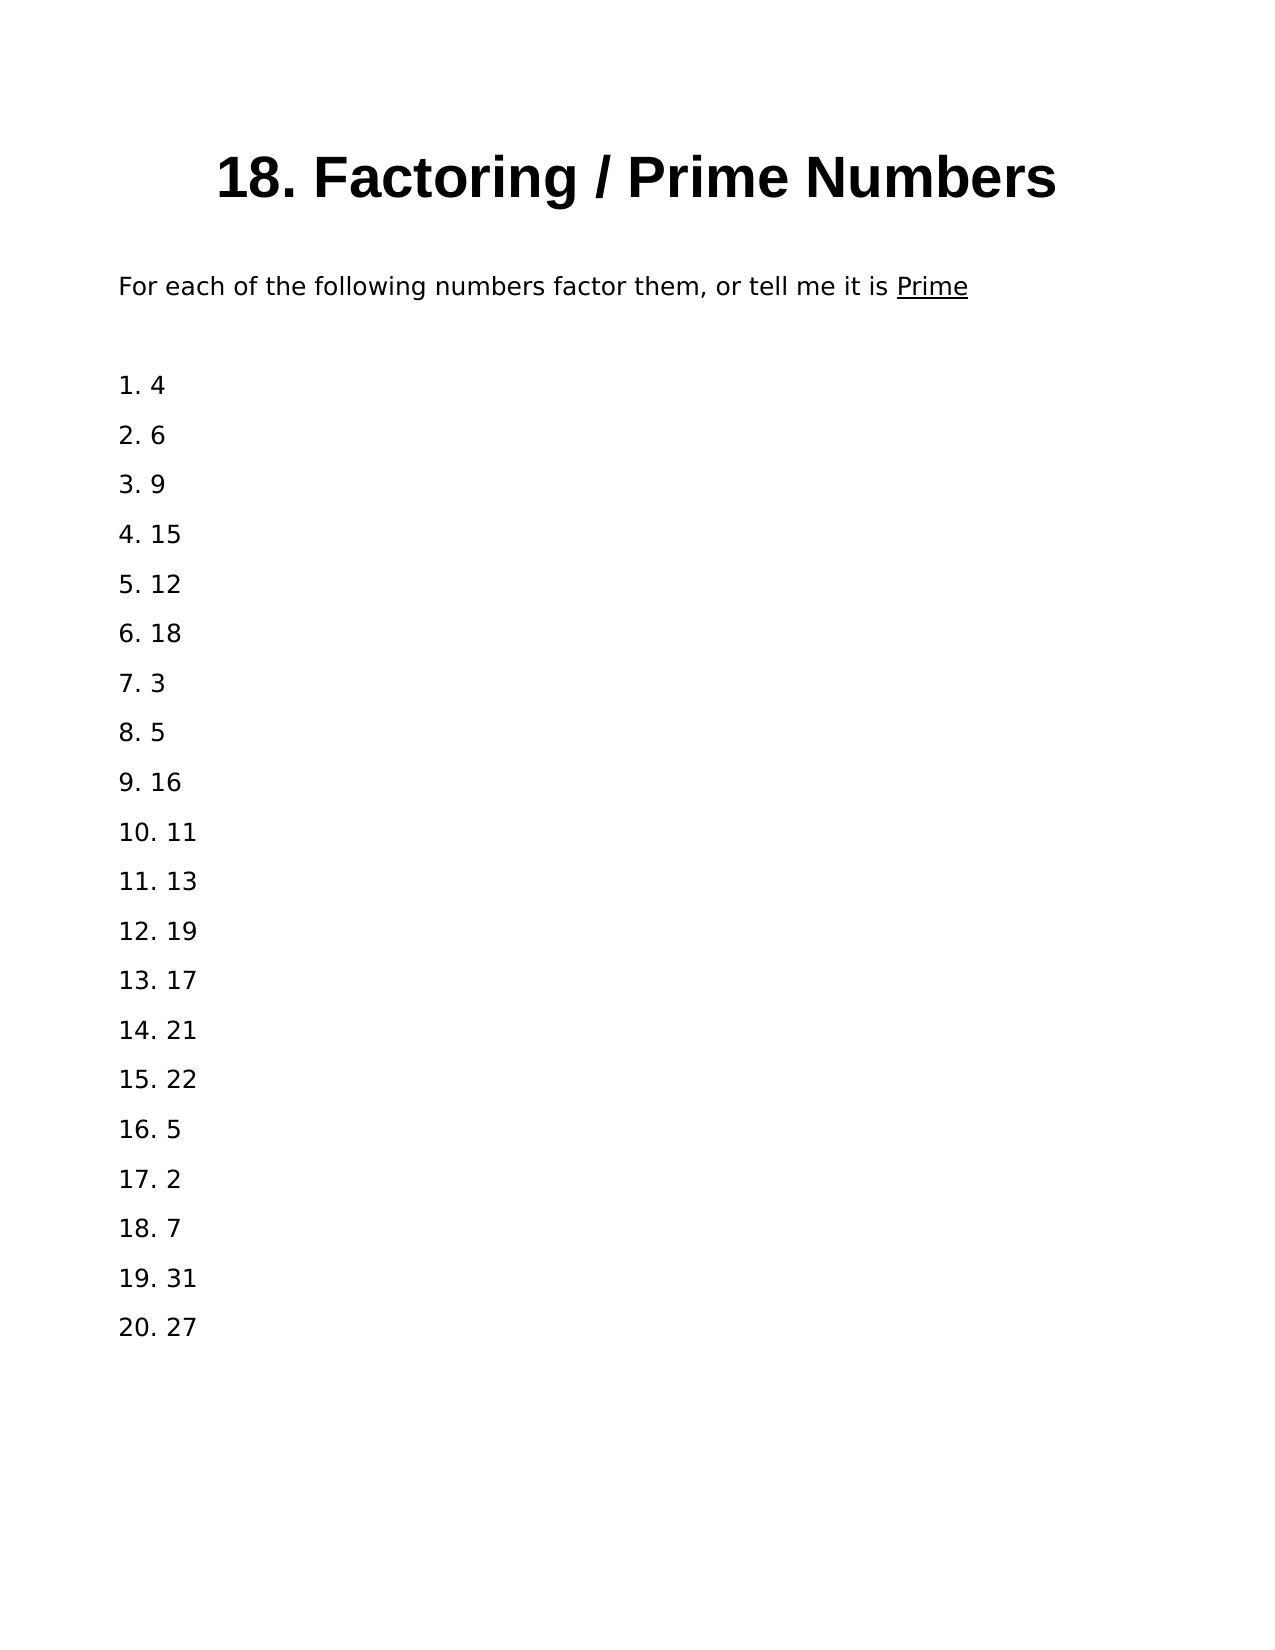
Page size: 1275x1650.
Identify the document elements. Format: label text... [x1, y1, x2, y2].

list 11 [118, 818, 1157, 847]
list 12 [118, 570, 1157, 599]
list 22 [118, 1066, 1157, 1095]
list 27 [118, 1313, 1157, 1343]
list 7 [118, 1214, 1157, 1243]
list 19 [118, 917, 1157, 946]
list 16 [118, 768, 1157, 797]
list 31 [118, 1264, 1157, 1293]
list 13 [118, 867, 1157, 896]
list 6 [118, 421, 1157, 450]
list 3 [118, 669, 1157, 698]
list 17 [118, 966, 1157, 996]
list 21 [118, 1016, 1157, 1045]
list 18 [118, 619, 1157, 648]
list 15 [118, 520, 1157, 549]
title 18. Factoring / Prime Numbers [118, 143, 1157, 210]
list 4 [118, 371, 1157, 401]
list 2 [118, 1165, 1157, 1194]
list 9 [118, 471, 1157, 500]
list 5 [118, 1115, 1157, 1144]
list 5 [118, 718, 1157, 748]
text For each of the following numbers factor them, or tell me it is Prime [118, 272, 1157, 301]
